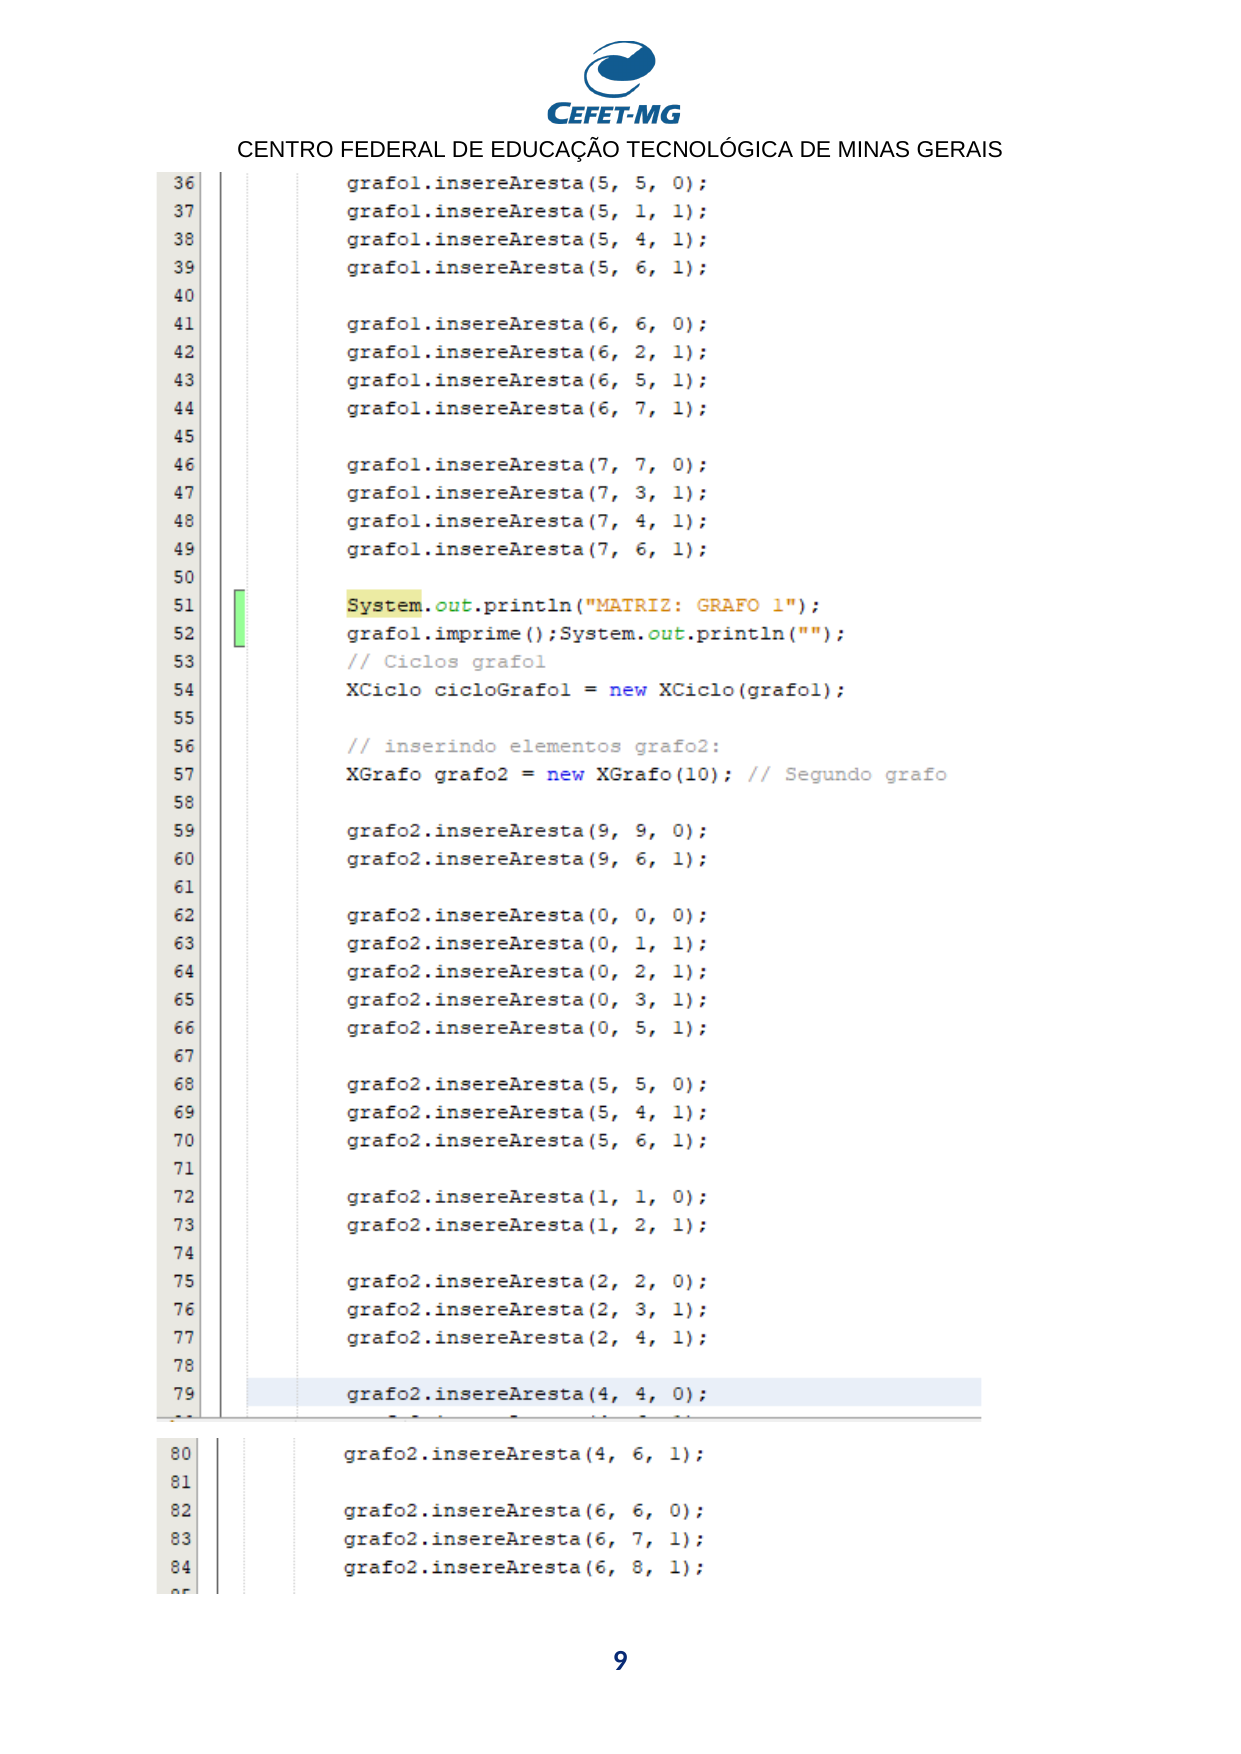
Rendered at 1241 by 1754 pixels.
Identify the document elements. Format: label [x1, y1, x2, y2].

picture [547, 41, 681, 124]
picture [156, 172, 982, 1422]
picture [156, 1438, 738, 1594]
